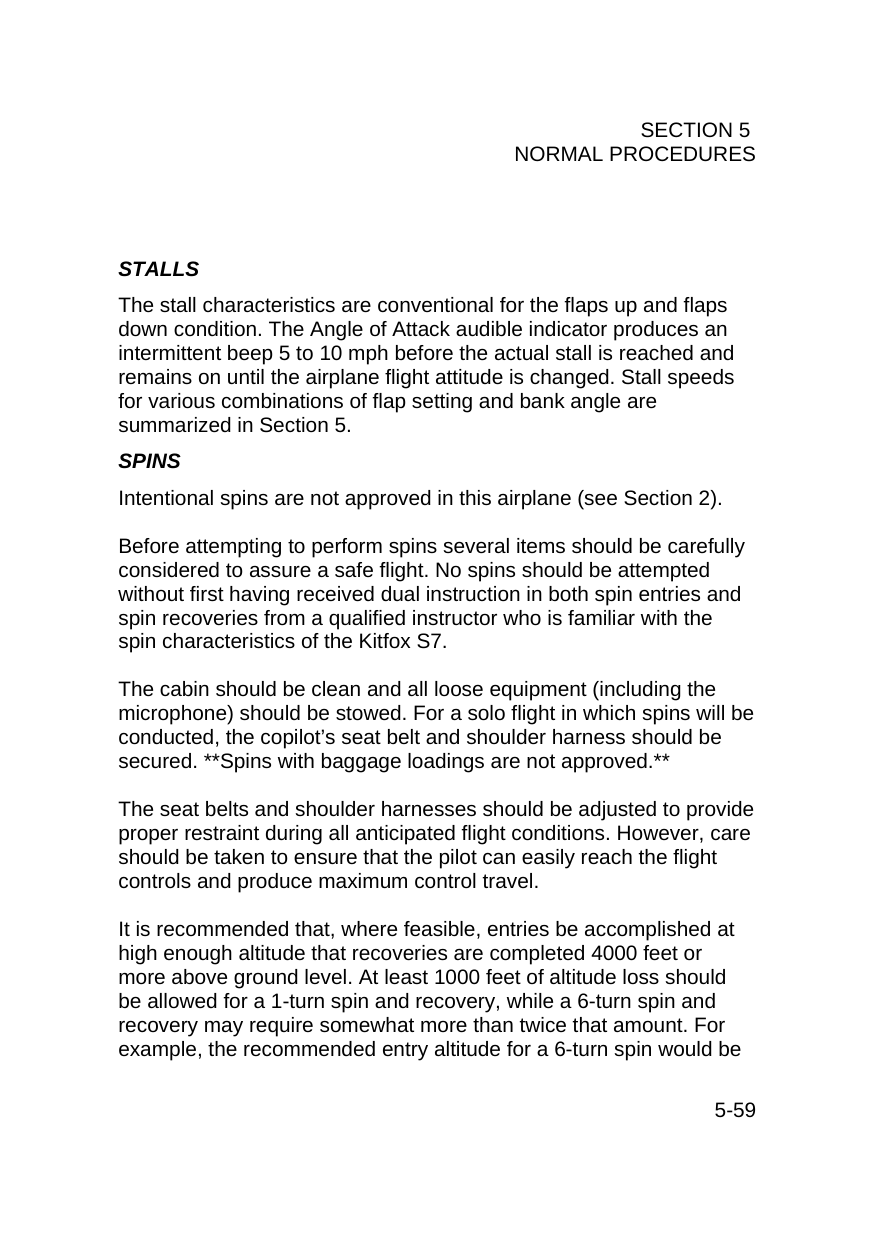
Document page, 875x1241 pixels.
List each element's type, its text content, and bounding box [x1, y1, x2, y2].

subtitle SPINS [118, 449, 756, 473]
text The cabin should be clean and all loose equipment (including the microphone) should be stowed. For a solo flight in which spins will be conducted, the copilot’s seat belt and shoulder harness should be secured. **Spins with baggage loadings are not approved.** [118, 677, 756, 773]
text The seat belts and shoulder harnesses should be adjusted to provide proper restraint during all anticipated flight conditions. However, care should be taken to ensure that the pilot can easily reach the flight controls and produce maximum control travel. [118, 797, 756, 893]
text Intentional spins are not approved in this airplane (see Section 2). [118, 486, 756, 509]
subtitle STALLS [118, 256, 756, 280]
text Before attempting to perform spins several items should be carefully considered to assure a safe flight. No spins should be attempted without first having received dual instruction in both spin entries and spin recoveries from a qualified instructor who is familiar with the spin characteristics of the Kitfox S7. [118, 533, 756, 653]
text It is recommended that, where feasible, entries be accomplished at high enough altitude that recoveries are completed 4000 feet or more above ground level. At least 1000 feet of altitude loss should be allowed for a 1-turn spin and recovery, while a 6-turn spin and recovery may require somewhat more than twice that amount. For example, the recommended entry altitude for a 6-turn spin would be [118, 917, 756, 1061]
text The stall characteristics are conventional for the flaps up and flaps down condition. The Angle of Attack audible indicator produces an intermittent beep 5 to 10 mph before the actual stall is reached and remains on until the airplane flight attitude is changed. Stall speeds for various combinations of flap setting and bank angle are summarized in Section 5. [118, 293, 756, 437]
